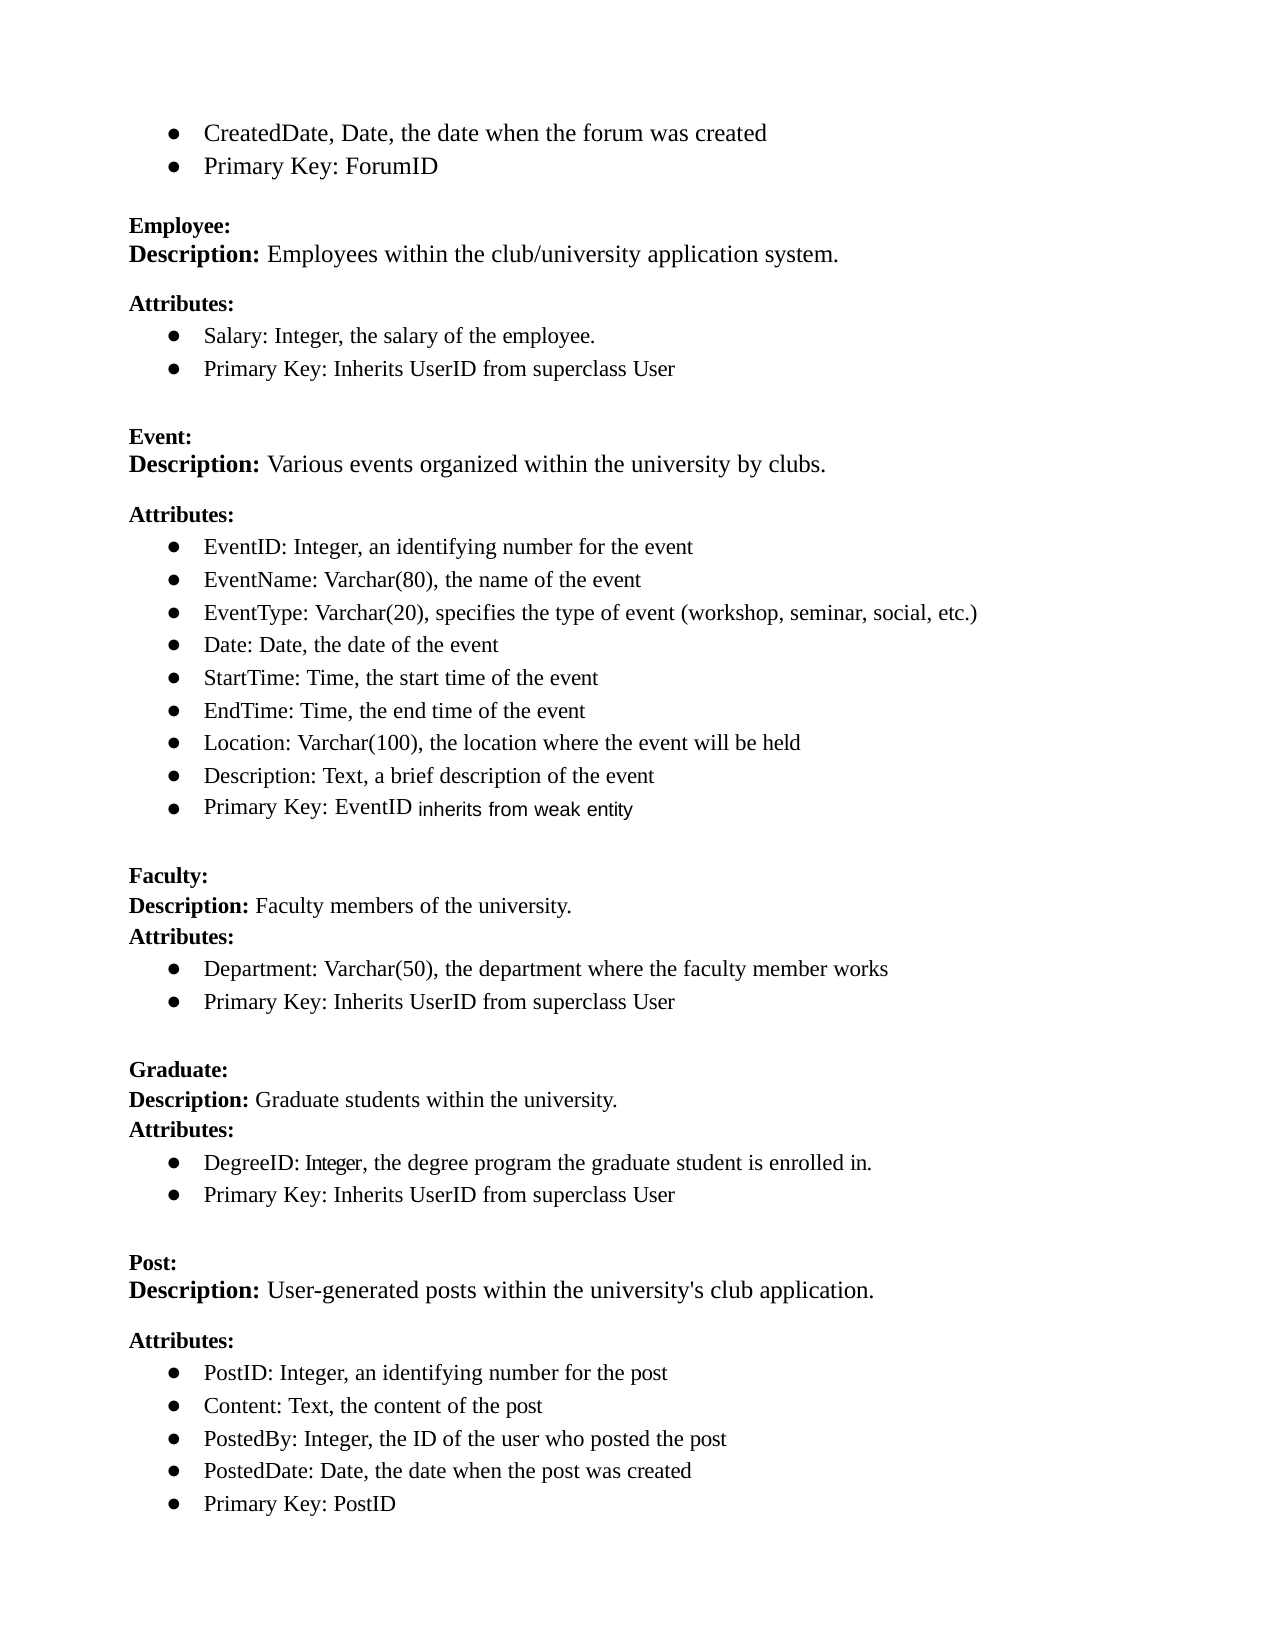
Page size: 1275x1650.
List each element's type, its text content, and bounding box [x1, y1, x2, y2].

subtitle Attributes: [128, 923, 1157, 949]
list PostID: Integer, an identifying number for the post [166, 1357, 1157, 1386]
list DegreeID: Integer, the degree program the graduate student is enrolled in. [166, 1147, 1157, 1175]
text Description: Various events organized within the university by clubs. [128, 449, 1157, 478]
list PostedDate: Date, the date when the post was created [166, 1455, 1157, 1484]
text Description: Graduate students within the university. [128, 1086, 1157, 1112]
list Primary Key: EventID inherits from weak entity [166, 793, 1157, 821]
subtitle Attributes: [128, 1116, 1157, 1143]
subtitle Event: [128, 423, 1157, 449]
list Salary: Integer, the salary of the employee. [166, 321, 1157, 349]
list Content: Text, the content of the post [166, 1390, 1157, 1419]
subtitle Attributes: [128, 1327, 1157, 1353]
list Primary Key: PostID [166, 1488, 1157, 1517]
list Primary Key: Inherits UserID from superclass User [166, 986, 1157, 1015]
list EventID: Integer, an identifying number for the event [166, 531, 1157, 560]
text Description: User-generated posts within the university's club application. [128, 1275, 1157, 1304]
list EventName: Varchar(80), the name of the event [166, 564, 1157, 593]
list Department: Varchar(50), the department where the faculty member works [166, 953, 1157, 982]
list CreatedDate, Date, the date when the forum was created [166, 118, 1157, 147]
list EndTime: Time, the end time of the event [166, 695, 1157, 723]
list Date: Date, the date of the event [166, 629, 1157, 658]
list Location: Varchar(100), the location where the event will be held [166, 727, 1157, 756]
subtitle Faculty: [128, 862, 1157, 889]
subtitle Post: [128, 1249, 1157, 1275]
list EventType: Varchar(20), specifies the type of event (workshop, seminar, social, etc.) [166, 597, 1157, 625]
list Description: Text, a brief description of the event [166, 760, 1157, 789]
subtitle Employee: [128, 212, 1157, 239]
list Primary Key: ForumID [166, 151, 1157, 179]
list PostedBy: Integer, the ID of the user who posted the post [166, 1423, 1157, 1451]
subtitle Attributes: [128, 290, 1157, 317]
list Primary Key: Inherits UserID from superclass User [166, 353, 1157, 382]
subtitle Attributes: [128, 501, 1157, 527]
text Description: Employees within the club/university application system. [128, 239, 1157, 267]
list StartTime: Time, the start time of the event [166, 662, 1157, 691]
list Primary Key: Inherits UserID from superclass User [166, 1179, 1157, 1208]
subtitle Graduate: [128, 1056, 1157, 1082]
text Description: Faculty members of the university. [128, 893, 1157, 919]
